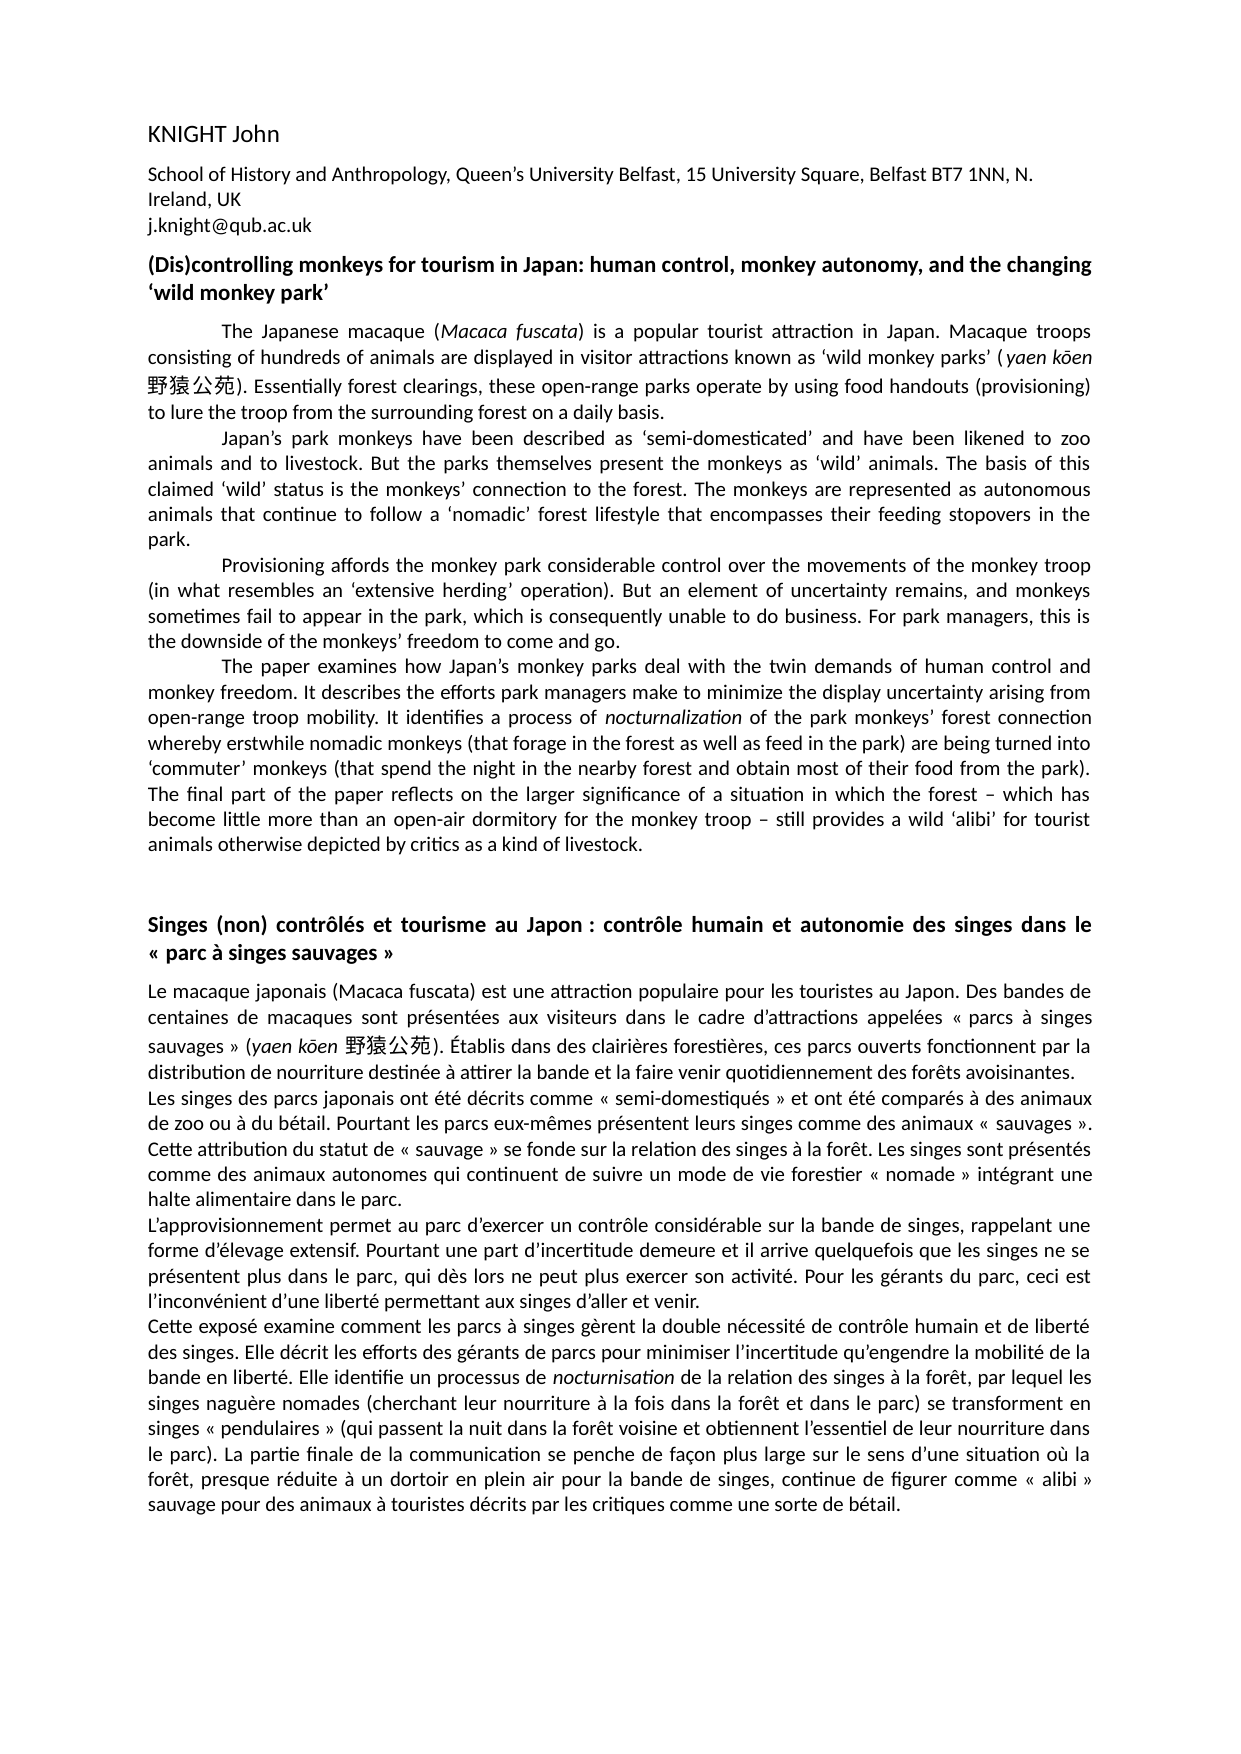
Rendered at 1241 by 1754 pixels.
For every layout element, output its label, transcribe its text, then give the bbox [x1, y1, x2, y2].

text Singes (non) contrôlés et tourisme au Japon : contrôle humain et autonomie des singes dans le « parc à singes sauvages » [148, 910, 1092, 966]
text Japan’s park monkeys have been described as ‘semi-domesticated’ and have been likened to zoo animals and to livestock. But the parks themselves present the monkeys as ‘wild’ animals. The basis of this claimed ‘wild’ status is the monkeys’ connection to the forest. The monkeys are represented as autonomous animals that continue to follow a ‘nomadic’ forest lifestyle that encompasses their feeding stopovers in the park. [148, 425, 1092, 552]
text The Japanese macaque (Macaca fuscata) is a popular tourist attraction in Japan. Macaque troops consisting of hundreds of animals are displayed in visitor attractions known as ‘wild monkey parks’ (yaen kōen 野猿公苑). Essentially forest clearings, these open-range parks operate by using food handouts (provisioning) to lure the troop from the surrounding forest on a daily basis. [148, 318, 1092, 425]
text Le macaque japonais (Macaca fuscata) est une attraction populaire pour les touristes au Japon. Des bandes de centaines de macaques sont présentées aux visiteurs dans le cadre d’attractions appelées « parcs à singes sauvages » (yaen kōen 野猿公苑). Établis dans des clairières forestières, ces parcs ouverts fonctionnent par la distribution de nourriture destinée à attirer la bande et la faire venir quotidiennement des forêts avoisinantes. [148, 978, 1092, 1085]
text (Dis)controlling monkeys for tourism in Japan: human control, monkey autonomy, and the changing ‘wild monkey park’ [148, 250, 1092, 306]
text Provisioning affords the monkey park considerable control over the movements of the monkey troop (in what resembles an ‘extensive herding’ operation). But an element of uncertainty remains, and monkeys sometimes fail to appear in the park, which is consequently unable to do business. For park managers, this is the downside of the monkeys’ freedom to come and go. [148, 552, 1092, 654]
text Cette exposé examine comment les parcs à singes gèrent la double nécessité de contrôle humain et de liberté des singes. Elle décrit les efforts des gérants de parcs pour minimiser l’incertitude qu’engendre la mobilité de la bande en liberté. Elle identifie un processus de nocturnisation de la relation des singes à la forêt, par lequel les singes naguère nomades (cherchant leur nourriture à la fois dans la forêt et dans le parc) se transforment en singes « pendulaires » (qui passent la nuit dans la forêt voisine et obtiennent l’essentiel de leur nourriture dans le parc). La partie finale de la communication se penche de façon plus large sur le sens d’une situation où la forêt, presque réduite à un dortoir en plein air pour la bande de singes, continue de figurer comme « alibi » sauvage pour des animaux à touristes décrits par les critiques comme une sorte de bétail. [148, 1314, 1092, 1517]
text Les singes des parcs japonais ont été décrits comme « semi-domestiqués » et ont été comparés à des animaux de zoo ou à du bétail. Pourtant les parcs eux-mêmes présentent leurs singes comme des animaux « sauvages ». Cette attribution du statut de « sauvage » se fonde sur la relation des singes à la forêt. Les singes sont présentés comme des animaux autonomes qui continuent de suivre un mode de vie forestier « nomade » intégrant une halte alimentaire dans le parc. [148, 1085, 1092, 1212]
text KNIGHT John [148, 118, 1092, 149]
text L’approvisionnement permet au parc d’exercer un contrôle considérable sur la bande de singes, rappelant une forme d’élevage extensif. Pourtant une part d’incertitude demeure et il arrive quelquefois que les singes ne se présentent plus dans le parc, qui dès lors ne peut plus exercer son activité. Pour les gérants du parc, ceci est l’inconvénient d’une liberté permettant aux singes d’aller et venir. [148, 1212, 1092, 1314]
text j.knight@qub.ac.uk [148, 212, 1092, 237]
text School of History and Anthropology, Queen’s University Belfast, 15 University Square, Belfast BT7 1NN, N. Ireland, UK [148, 161, 1092, 212]
text The paper examines how Japan’s monkey parks deal with the twin demands of human control and monkey freedom. It describes the efforts park managers make to minimize the display uncertainty arising from open-range troop mobility. It identifies a process of nocturnalization of the park monkeys’ forest connection whereby erstwhile nomadic monkeys (that forage in the forest as well as feed in the park) are being turned into ‘commuter’ monkeys (that spend the night in the nearby forest and obtain most of their food from the park). The final part of the paper reflects on the larger significance of a situation in which the forest – which has become little more than an open-air dormitory for the monkey troop – still provides a wild ‘alibi’ for tourist animals otherwise depicted by critics as a kind of livestock. [148, 654, 1092, 857]
